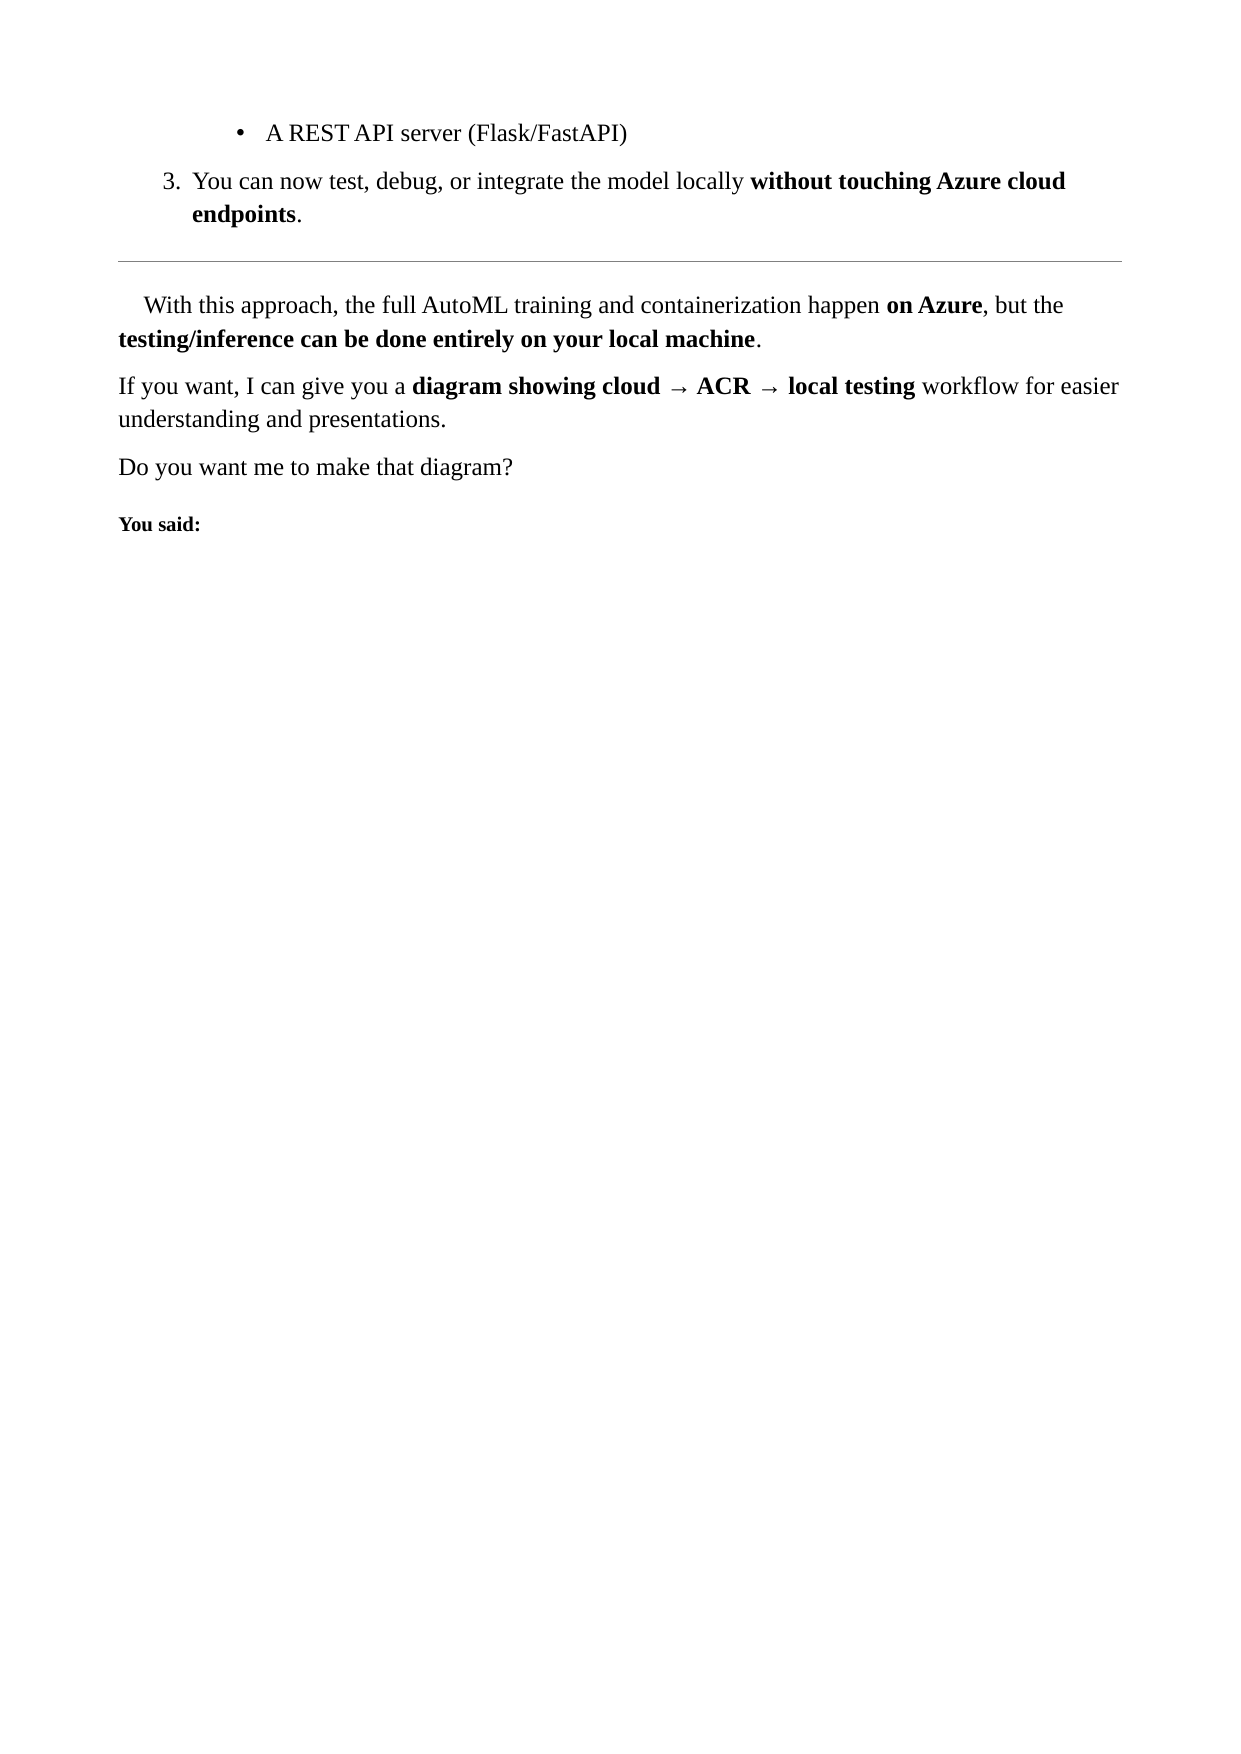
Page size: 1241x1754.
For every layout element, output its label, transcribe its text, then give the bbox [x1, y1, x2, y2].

list You can now test, debug, or integrate the model locally without touching Azure cloud endpoints. [162, 166, 1122, 227]
text Do you want me to make that diagram? [118, 452, 1122, 481]
text ✅ With this approach, the full AutoML training and containerization happen on Azure, but the testing/inference can be done entirely on your local machine. [118, 291, 1122, 352]
list A REST API server (Flask/FastAPI) [236, 118, 1122, 147]
text If you want, I can give you a diagram showing cloud → ACR → local testing workflow for easier understanding and presentations. [118, 371, 1122, 433]
subtitle You said: [118, 512, 1122, 536]
